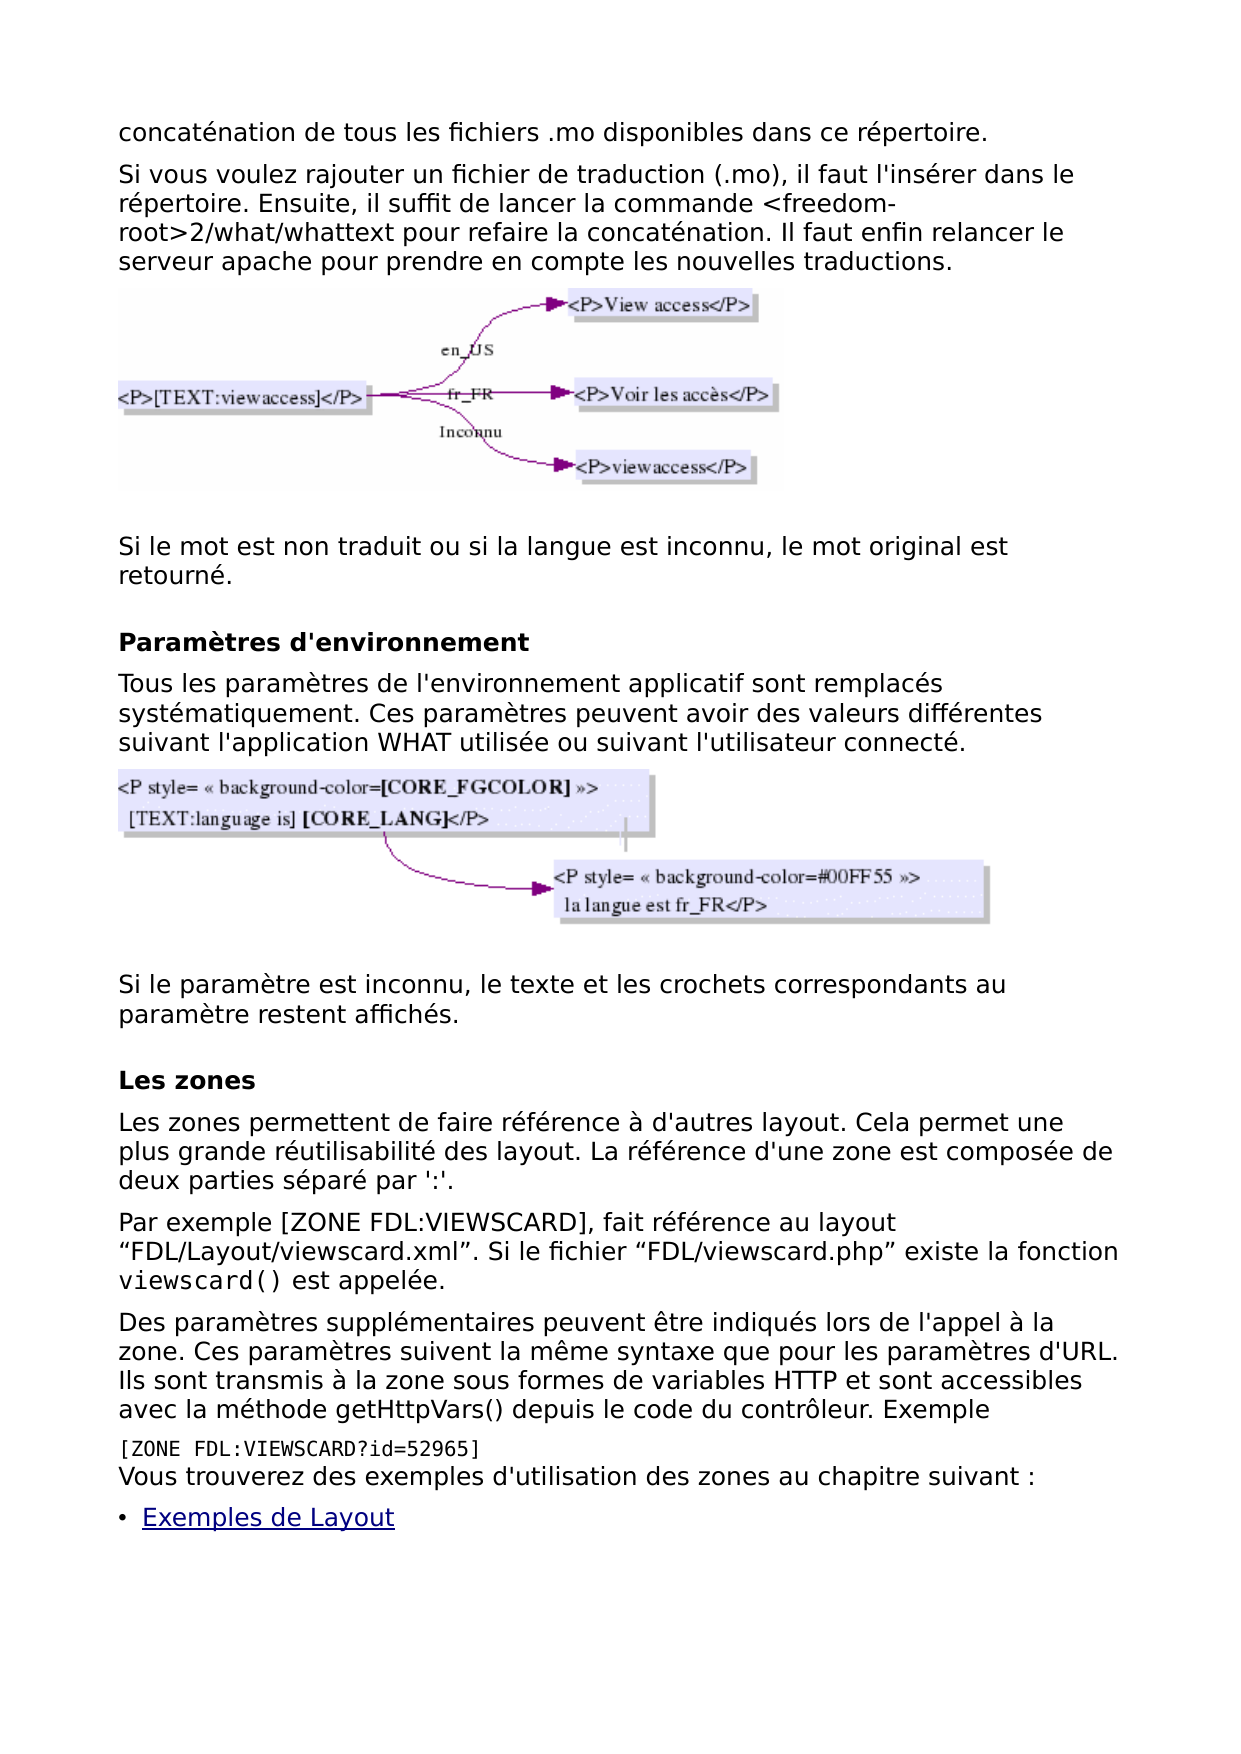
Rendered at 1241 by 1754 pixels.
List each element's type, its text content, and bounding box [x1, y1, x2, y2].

text Par exemple [ZONE FDL:VIEWSCARD], fait référence au layout “FDL/Layout/viewscard.xml”. Si le fichier “FDL/viewscard.php” existe la fonction viewscard() est appelée. [118, 1208, 1122, 1296]
text Tous les paramètres de l'environnement applicatif sont remplacés systématiquement. Ces paramètres peuvent avoir des valeurs différentes suivant l'application WHAT utilisée ou suivant l'utilisateur connecté. [118, 670, 1122, 757]
subtitle Paramètres d'environnement [118, 628, 1122, 657]
text [ZONE FDL:VIEWSCARD?id=52965] [118, 1437, 1122, 1462]
text Si le mot est non traduit ou si la langue est inconnu, le mot original est retourné. [118, 532, 1122, 591]
text Si le paramètre est inconnu, le texte et les crochets correspondants au paramètre restent affichés. [118, 971, 1122, 1029]
text Vous trouverez des exemples d'utilisation des zones au chapitre suivant : [118, 1462, 1122, 1491]
picture [118, 288, 784, 491]
subtitle Les zones [118, 1067, 1122, 1096]
list Exemples de Layout [118, 1503, 1122, 1532]
text Des paramètres supplémentaires peuvent être indiqués lors de l'appel à la zone. Ces paramètres suivent la même syntaxe que pour les paramètres d'URL. Ils sont transmis à la zone sous formes de variables HTTP et sont accessibles avec la méthode getHttpVars() depuis le code du contrôleur. Exemple [118, 1308, 1122, 1425]
text concaténation de tous les fichiers .mo disponibles dans ce répertoire. [118, 118, 1122, 147]
text Les zones permettent de faire référence à d'autres layout. Cela permet une plus grande réutilisabilité des layout. La référence d'une zone est composée de deux parties séparé par ':'. [118, 1108, 1122, 1196]
picture [118, 769, 995, 929]
text Si vous voulez rajouter un fichier de traduction (.mo), il faut l'insérer dans le répertoire. Ensuite, il suffit de lancer la commande <freedom-root>2/what/whattext pour refaire la concaténation. Il faut enfin relancer le serveur apache pour prendre en compte les nouvelles traductions. [118, 160, 1122, 276]
